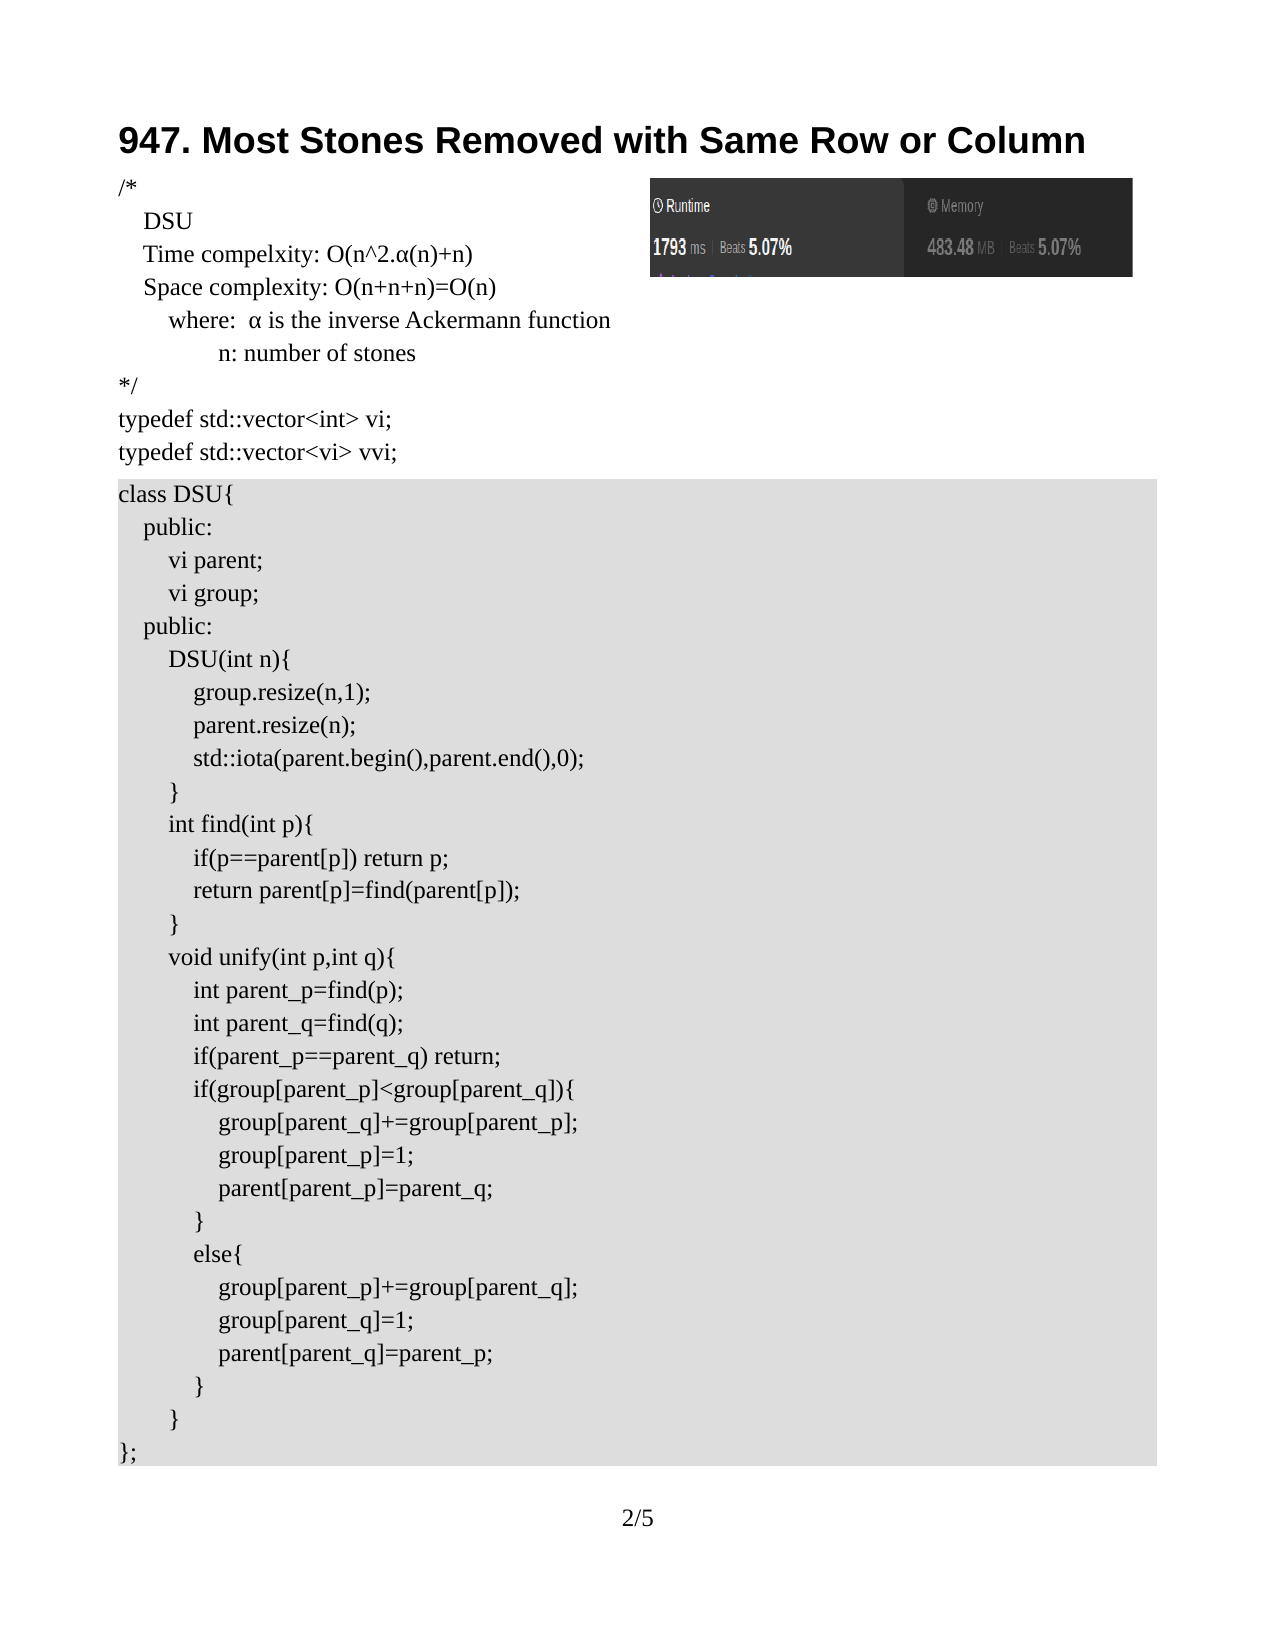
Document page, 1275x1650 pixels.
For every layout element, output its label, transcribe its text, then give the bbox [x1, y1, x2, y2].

text parent[parent_p]=parent_q; [118, 1173, 1157, 1202]
text } [118, 1371, 1157, 1400]
text std::iota(parent.begin(),parent.end(),0); [118, 743, 1157, 772]
text else{ [118, 1239, 1157, 1268]
text vi group; [118, 578, 1157, 607]
table_header [638, 173, 1157, 404]
text }; [118, 1437, 1157, 1466]
text if(parent_p==parent_q) return; [118, 1041, 1157, 1069]
text } [118, 777, 1157, 805]
picture [650, 178, 1133, 277]
table_header /* DSU Time compelxity: O(n^2.α(n)+n) Space complexity: O(n+n+n)=O(n) where: α is the inverse Ackermann function n: number of stones */ [118, 173, 637, 404]
text parent[parent_q]=parent_p; [118, 1338, 1157, 1367]
text group.resize(n,1); [118, 677, 1157, 706]
text DSU(int n){ [118, 644, 1157, 673]
text void unify(int p,int q){ [118, 942, 1157, 970]
text parent.resize(n); [118, 711, 1157, 739]
text class DSU{ [118, 479, 1157, 508]
text return parent[p]=find(parent[p]); [118, 876, 1157, 904]
text typedef std::vector<vi> vvi; [118, 437, 1157, 466]
text group[parent_q]=1; [118, 1305, 1157, 1334]
subtitle 947. Most Stones Removed with Same Row or Column [118, 118, 1157, 161]
text if(p==parent[p]) return p; [118, 843, 1157, 871]
text int find(int p){ [118, 809, 1157, 838]
text } [118, 909, 1157, 937]
text } [118, 1404, 1157, 1433]
text vi parent; [118, 545, 1157, 574]
text if(group[parent_p]<group[parent_q]){ [118, 1074, 1157, 1102]
text typedef std::vector<int> vi; [118, 404, 1157, 433]
text group[parent_p]+=group[parent_q]; [118, 1272, 1157, 1301]
text int parent_p=find(p); [118, 975, 1157, 1003]
text int parent_q=find(q); [118, 1008, 1157, 1036]
text public: [118, 611, 1157, 640]
text } [118, 1206, 1157, 1234]
text public: [118, 512, 1157, 541]
text group[parent_p]=1; [118, 1140, 1157, 1168]
text group[parent_q]+=group[parent_p]; [118, 1107, 1157, 1136]
